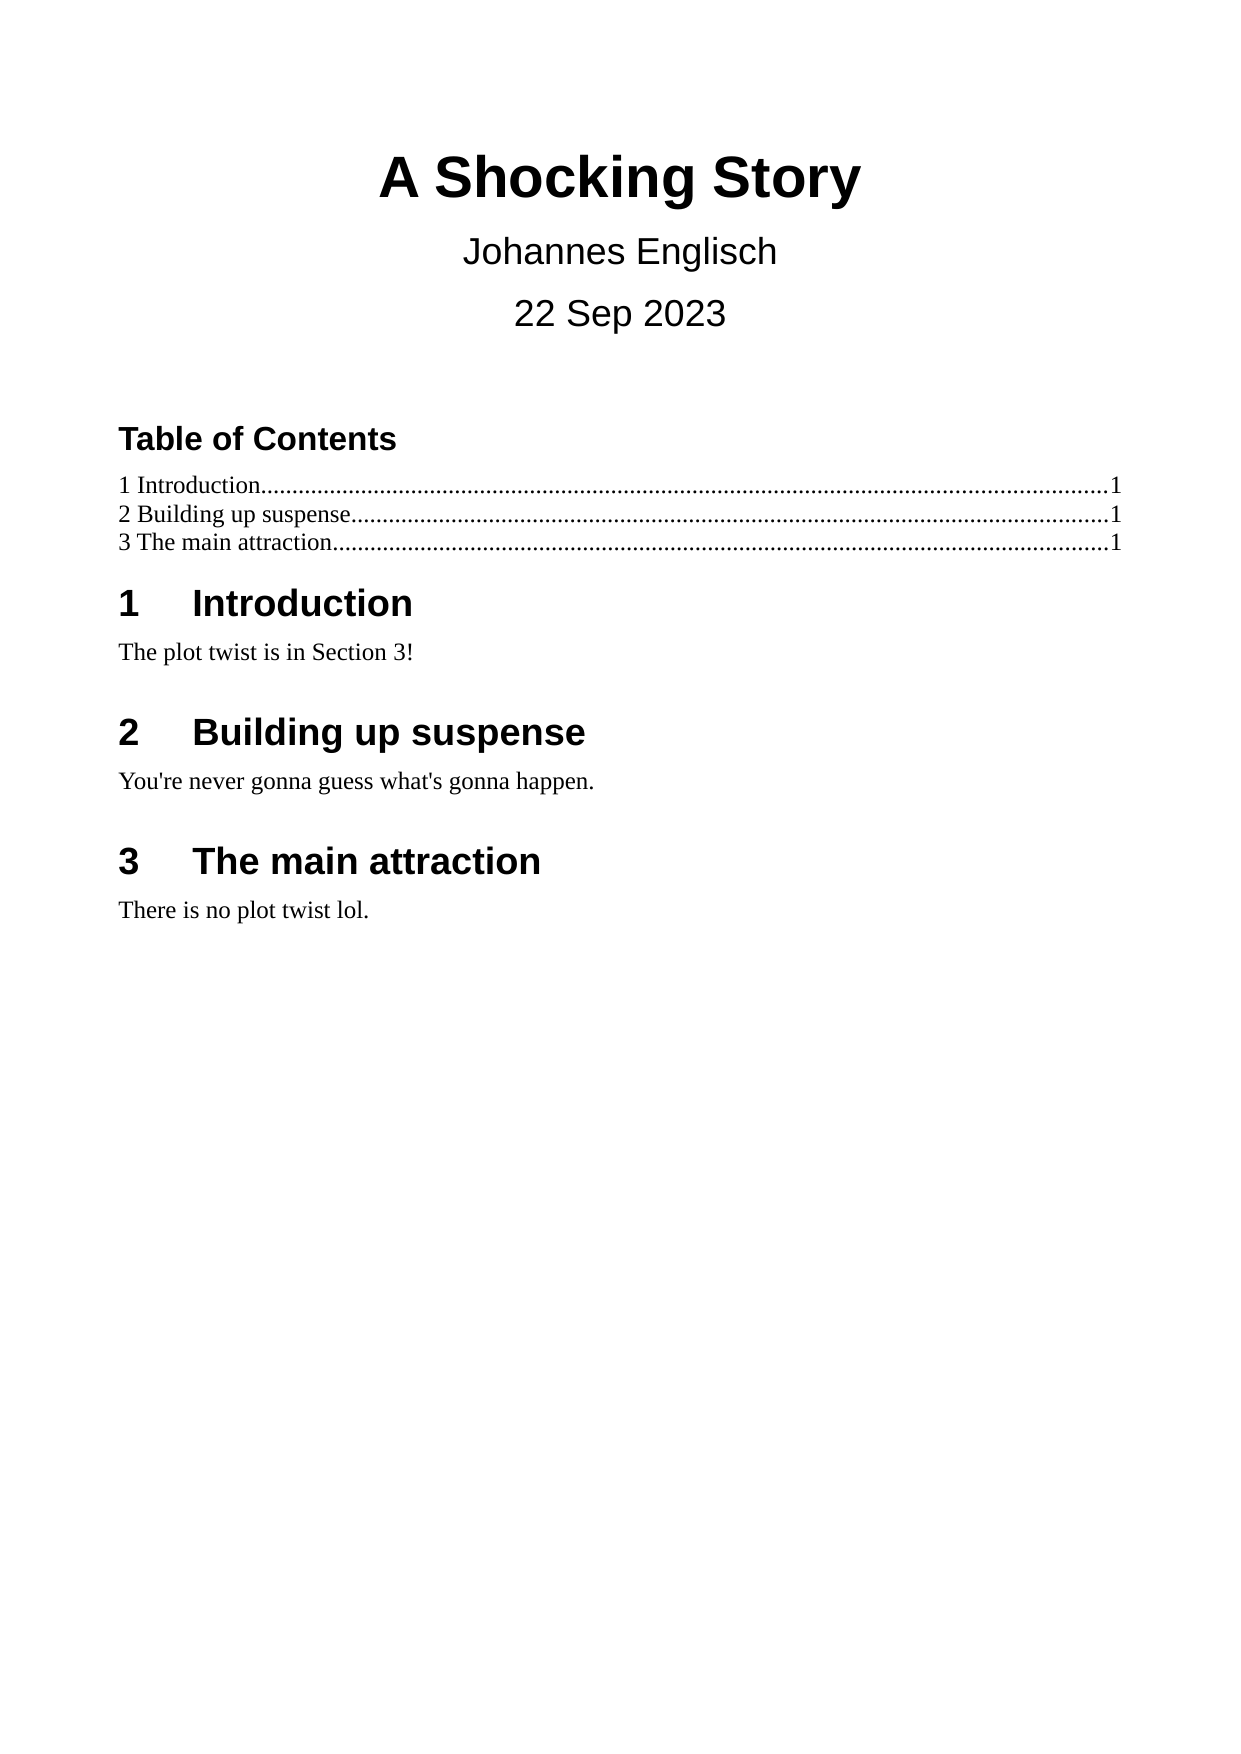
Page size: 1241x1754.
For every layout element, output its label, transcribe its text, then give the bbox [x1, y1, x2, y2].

subtitle Table of Contents [118, 419, 1122, 457]
text The plot twist is in Section 3! [118, 637, 1122, 666]
subtitle 22 Sep 2023 [118, 291, 1122, 334]
title A Shocking Story [118, 143, 1122, 210]
text There is no plot twist lol. [118, 895, 1122, 924]
subtitle Introduction [118, 581, 1122, 625]
text You're never gonna guess what's gonna happen. [118, 766, 1122, 795]
text 2 Building up suspense 1 [118, 499, 1122, 527]
text 3 The main attraction 1 [118, 527, 1122, 556]
text 1 Introduction 1 [118, 470, 1122, 499]
subtitle Johannes Englisch [118, 229, 1122, 272]
subtitle Building up suspense [118, 710, 1122, 754]
subtitle The main attraction [118, 839, 1122, 882]
